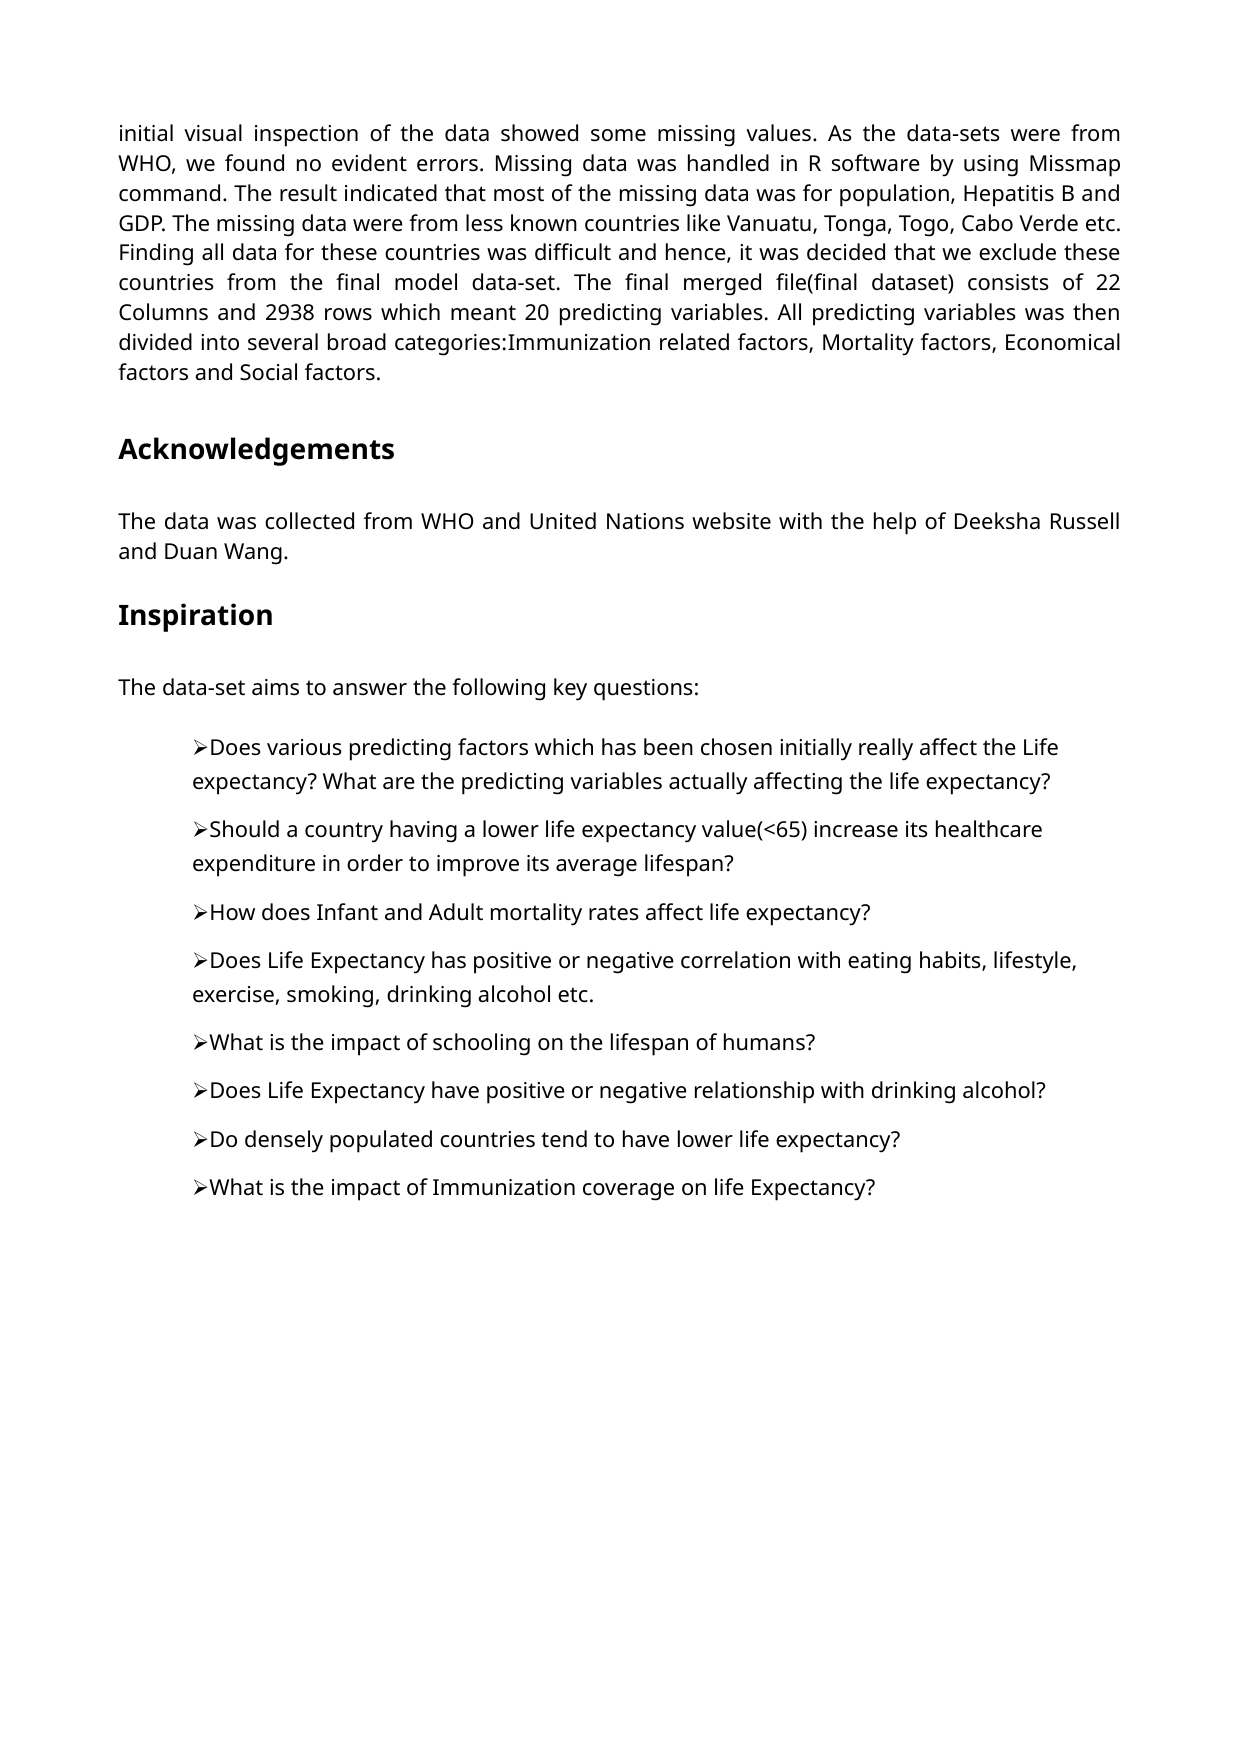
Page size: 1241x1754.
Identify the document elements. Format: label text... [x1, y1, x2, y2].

list What is the impact of schooling on the lifespan of humans? [118, 1027, 1122, 1057]
list Does Life Expectancy has positive or negative correlation with eating habits, lifestyle, exercise, smoking, drinking alcohol etc. [118, 945, 1122, 1009]
list How does Infant and Adult mortality rates affect life expectancy? [118, 896, 1122, 926]
list Do densely populated countries tend to have lower life expectancy? [118, 1123, 1122, 1153]
subtitle The data-set aims to answer the following key questions: [118, 672, 1122, 702]
list What is the impact of Immunization coverage on life Expectancy? [118, 1172, 1122, 1202]
subtitle Inspiration [118, 595, 1122, 634]
subtitle Acknowledgements [118, 429, 1122, 468]
list Should a country having a lower life expectancy value(<65) increase its healthcare expenditure in order to improve its average lifespan? [118, 814, 1122, 878]
list Does Life Expectancy have positive or negative relationship with drinking alcohol? [118, 1075, 1122, 1105]
text initial visual inspection of the data showed some missing values. As the data-sets were from WHO, we found no evident errors. Missing data was handled in R software by using Missmap command. The result indicated that most of the missing data was for population, Hepatitis B and GDP. The missing data were from less known countries like Vanuatu, Tonga, Togo, Cabo Verde etc. Finding all data for these countries was difficult and hence, it was decided that we exclude these countries from the final model data-set. The final merged file(final dataset) consists of 22 Columns and 2938 rows which meant 20 predicting variables. All predicting variables was then divided into several broad categories:​Immunization related factors, Mortality factors, Economical factors and Social factors. [118, 118, 1122, 386]
subtitle The data was collected from WHO and United Nations website with the help of Deeksha Russell and Duan Wang. [118, 506, 1122, 566]
list Does various predicting factors which has been chosen initially really affect the Life expectancy? What are the predicting variables actually affecting the life expectancy? [118, 732, 1122, 796]
